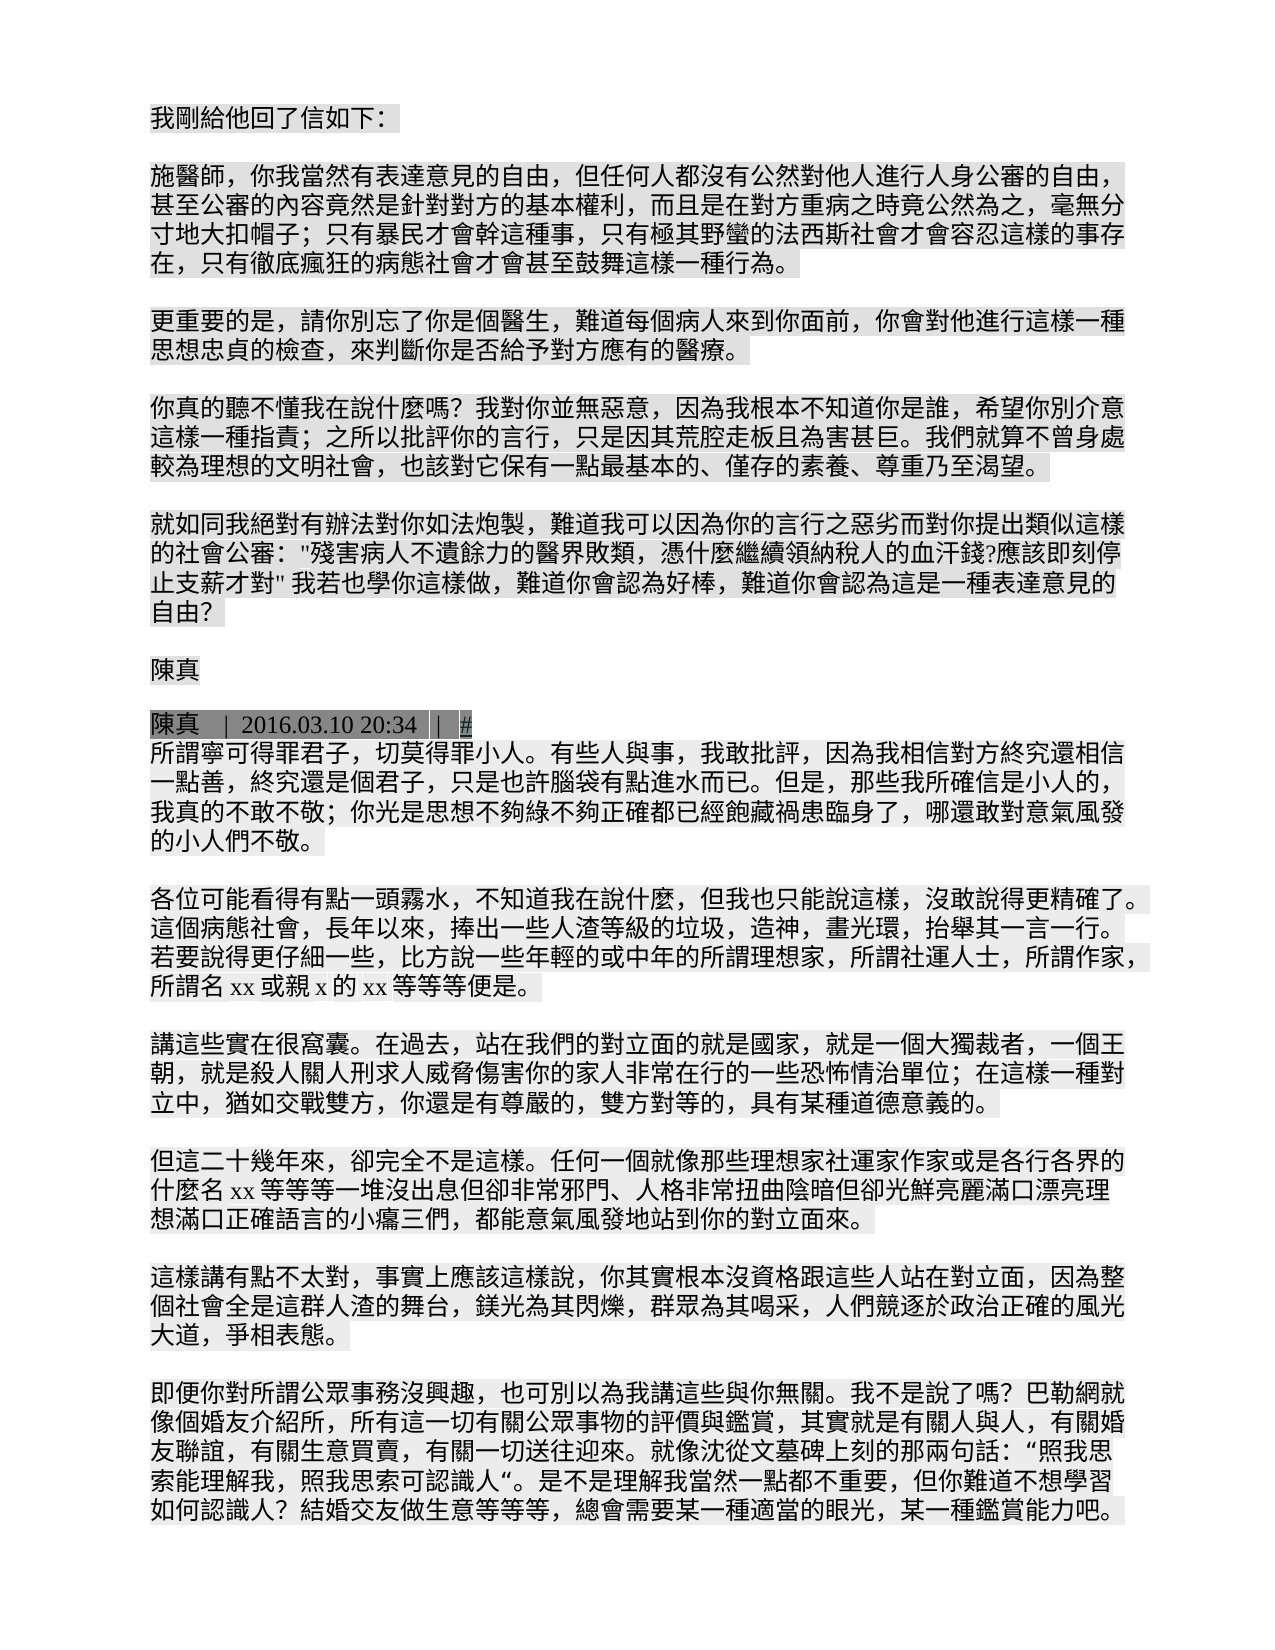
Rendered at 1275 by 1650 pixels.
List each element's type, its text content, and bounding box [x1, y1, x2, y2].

text 所謂寧可得罪君子，切莫得罪小人。有些人與事，我敢批評，因為我相信對方終究還相信一點善，終究還是個君子，只是也許腦袋有點進水而已。但是，那些我所確信是小人的，我真的不敢不敬；你光是思想不夠綠不夠正確都已經飽藏禍患臨身了，哪還敢對意氣風發的小人們不敬。 各位可能看得有點一頭霧水，不知道我在說什麼，但我也只能說這樣，沒敢說得更精確了。這個病態社會，長年以來，捧出一些人渣等級的垃圾，造神，畫光環，抬舉其一言一行。若要說得更仔細一些，比方說一些年輕的或中年的所謂理想家，所謂社運人士，所謂作家，所謂名xx或親x的xx等等等便是。 講這些實在很窩囊。在過去，站在我們的對立面的就是國家，就是一個大獨裁者，一個王朝，就是殺人關人刑求人威脅傷害你的家人非常在行的一些恐怖情治單位；在這樣一種對立中，猶如交戰雙方，你還是有尊嚴的，雙方對等的，具有某種道德意義的。 但這二十幾年來，卻完全不是這樣。任何一個就像那些理想家社運家作家或是各行各界的什麼名xx等等等一堆沒出息但卻非常邪門、人格非常扭曲陰暗但卻光鮮亮麗滿口漂亮理想滿口正確語言的小癟三們，都能意氣風發地站到你的對立面來。 這樣講有點不太對，事實上應該這樣說，你其實根本沒資格跟這些人站在對立面，因為整個社會全是這群人渣的舞台，鎂光為其閃爍，群眾為其喝采，人們競逐於政治正確的風光大道，爭相表態。 即便你對所謂公眾事務沒興趣，也可別以為我講這些與你無關。我不是說了嗎？巴勒網就像個婚友介紹所，所有這一切有關公眾事物的評價與鑑賞，其實就是有關人與人，有關婚友聯誼，有關生意買賣，有關一切送往迎來。就像沈從文墓碑上刻的那兩句話：“照我思索能理解我，照我思索可認識人“。是不是理解我當然一點都不重要，但你難道不想學習如何認識人？結婚交友做生意等等等，總會需要某一種適當的眼光，某一種鑑賞能力吧。 你也許沒法直接改變世界，但你看待世界的的眼光很重要，因為你怎麼看世界，事實上也將決定世界的模樣。如果一整個社會的成員連最基本的善惡美醜都理解得一塌糊塗，醜八怪看成美天仙，人渣惡棍看成英雌好漢，仁人義士卻打成過街老鼠，你想，這個社會將會是何等模樣，還會有多少人敢於堅持美善，敢於逆向行駛？ 當你來到西方社會，你也許會訝異於他們的許多日常行為所表現出來的所謂 “公眾的善“，難道是因為西方人智商真的比較高，道德素質比較好？也許那不是因為個人層面的優劣與否，而是因為他們在那最基本的看待人事物的鑑賞眼光上並沒有如同我們這般的扭曲，被媒體與政客及各種騙子所徹底地洗腦與扭曲。 [150, 739, 1125, 1554]
text 我剛給他回了信如下： 施醫師，你我當然有表達意見的自由，但任何人都沒有公然對他人進行人身公審的自由，甚至公審的內容竟然是針對對方的基本權利，而且是在對方重病之時竟公然為之，毫無分寸地大扣帽子；只有暴民才會幹這種事，只有極其野蠻的法西斯社會才會容忍這樣的事存在，只有徹底瘋狂的病態社會才會甚至鼓舞這樣一種行為。 更重要的是，請你別忘了你是個醫生，難道每個病人來到你面前，你會對他進行這樣一種思想忠貞的檢查，來判斷你是否給予對方應有的醫療。 你真的聽不懂我在說什麼嗎？我對你並無惡意，因為我根本不知道你是誰，希望你別介意這樣一種指責；之所以批評你的言行，只是因其荒腔走板且為害甚巨。我們就算不曾身處較為理想的文明社會，也該對它保有一點最基本的、僅存的素養、尊重乃至渴望。 就如同我絕對有辦法對你如法炮製，難道我可以因為你的言行之惡劣而對你提出類似這樣的社會公審："殘害病人不遺餘力的醫界敗類，憑什麼繼續領納稅人的血汗錢?應該即刻停止支薪才對" 我若也學你這樣做，難道你會認為好棒，難道你會認為這是一種表達意見的自由？ 陳真 [150, 75, 1125, 685]
text 陳真 | 2016.03.10 20:34 | # [150, 710, 1125, 739]
